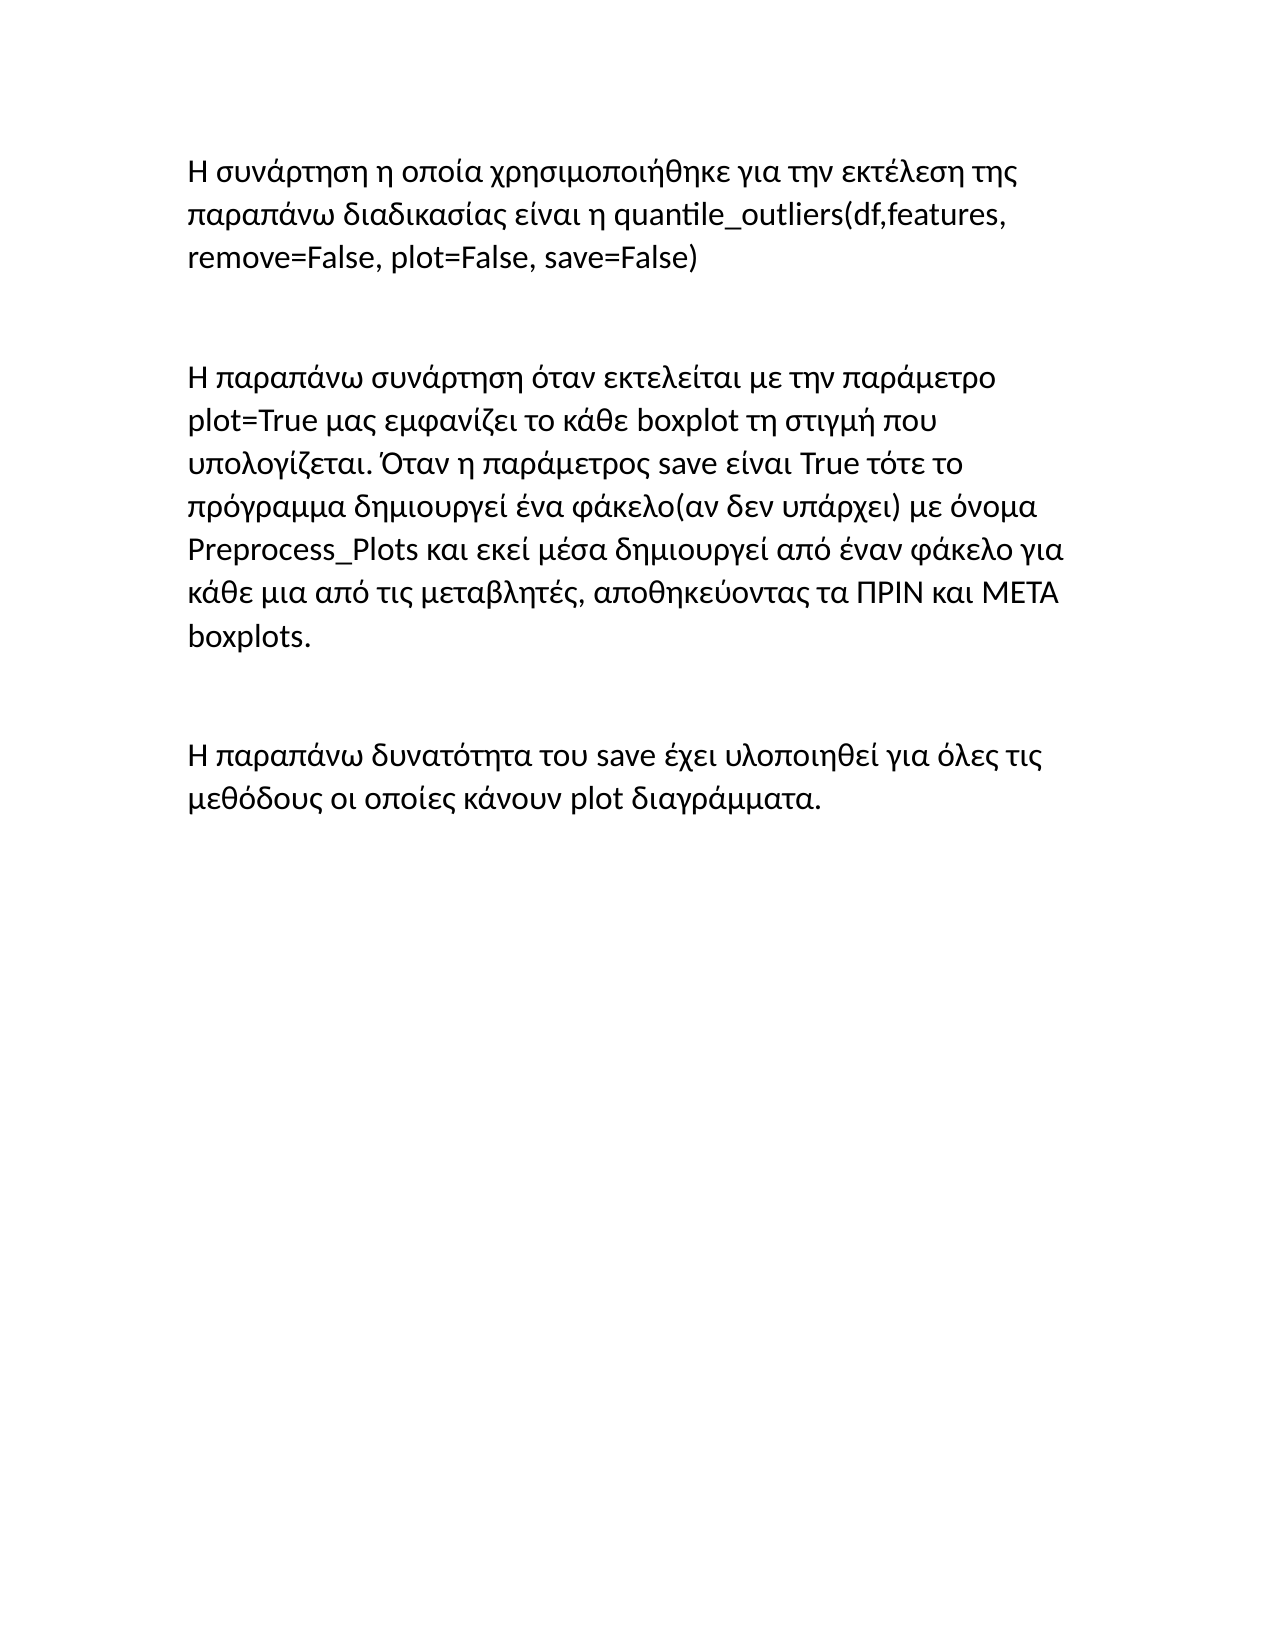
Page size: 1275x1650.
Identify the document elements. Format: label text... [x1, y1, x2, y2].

text Η παραπάνω δυνατότητα του save έχει υλοποιηθεί για όλες τις μεθόδους οι οποίες κάνουν plot διαγράμματα. [187, 734, 1087, 818]
text Η συνάρτηση η οποία χρησιμοποιήθηκε για την εκτέλεση της παραπάνω διαδικασίας είναι η quantile_outliers(df,features, remove=False, plot=False, save=False) [187, 150, 1087, 277]
text Η παραπάνω συνάρτηση όταν εκτελείται με την παράμετρο plot=True μας εμφανίζει το κάθε boxplot τη στιγμή που υπολογίζεται. Όταν η παράμετρος save είναι True τότε το πρόγραμμα δημιουργεί ένα φάκελο(αν δεν υπάρχει) με όνομα Preprocess_Plots και εκεί μέσα δημιουργεί από έναν φάκελο για κάθε μια από τις μεταβλητές, αποθηκεύοντας τα ΠΡΙΝ και ΜΕΤΑ boxplots. [187, 356, 1087, 655]
